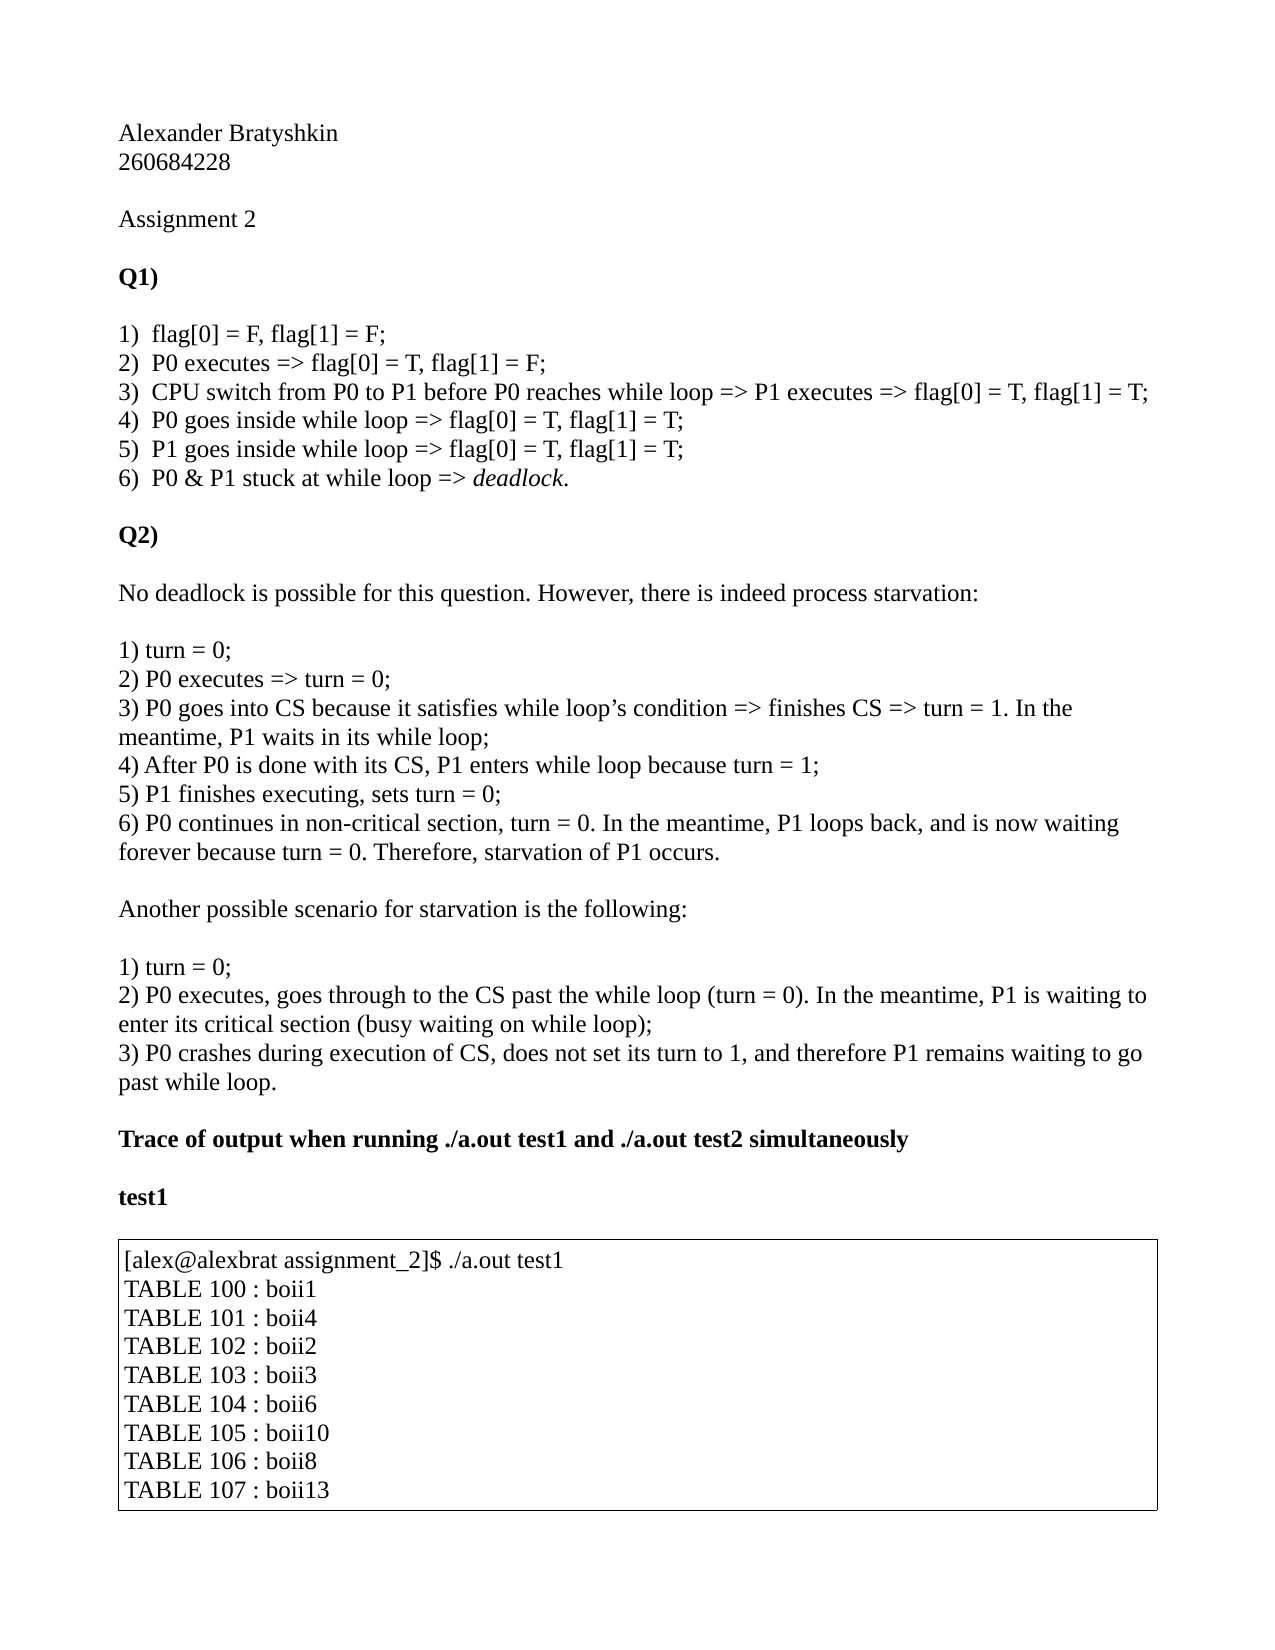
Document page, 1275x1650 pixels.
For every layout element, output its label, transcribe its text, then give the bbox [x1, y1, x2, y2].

text 1) turn = 0; [118, 952, 1157, 981]
text 5) P1 finishes executing, sets turn = 0; [118, 779, 1157, 808]
text 5) P1 goes inside while loop => flag[0] = T, flag[1] = T; [118, 434, 1157, 463]
text Alexander Bratyshkin [118, 118, 1157, 147]
text 3) CPU switch from P0 to P1 before P0 reaches while loop => P1 executes => flag[0] = T, flag[1] = T; [118, 377, 1157, 406]
text Trace of output when running ./a.out test1 and ./a.out test2 simultaneously [118, 1124, 1157, 1153]
text No deadlock is possible for this question. However, there is indeed process starvation: [118, 578, 1157, 607]
text 260684228 [118, 147, 1157, 176]
text 6) P0 & P1 stuck at while loop => deadlock. [118, 463, 1157, 492]
text Another possible scenario for starvation is the following: [118, 894, 1157, 923]
text 1) turn = 0; [118, 636, 1157, 664]
text 3) P0 crashes during execution of CS, does not set its turn to 1, and therefore P1 remains waiting to go past while loop. [118, 1038, 1157, 1096]
text Assignment 2 [118, 204, 1157, 233]
text 3) P0 goes into CS because it satisfies while loop’s condition => finishes CS => turn = 1. In the meantime, P1 waits in its while loop; 4) After P0 is done with its CS, P1 enters while loop because turn = 1; [118, 693, 1157, 779]
text 2) P0 executes => turn = 0; [118, 664, 1157, 693]
text 6) P0 continues in non-critical section, turn = 0. In the meantime, P1 loops back, and is now waiting forever because turn = 0. Therefore, starvation of P1 occurs. [118, 808, 1157, 866]
text test1 [118, 1182, 1157, 1211]
text 2) P0 executes => flag[0] = T, flag[1] = F; [118, 348, 1157, 377]
text 2) P0 executes, goes through to the CS past the while loop (turn = 0). In the meantime, P1 is waiting to enter its critical section (busy waiting on while loop); [118, 981, 1157, 1038]
text 1) flag[0] = F, flag[1] = F; [118, 319, 1157, 348]
table_header [alex@alexbrat assignment_2]$ ./a.out test1 TABLE 100 : boii1 TABLE 101 : boii4 TABLE 102 : boii2 TABLE 103 : boii3 TABLE 104 : boii6 TABLE 105 : boii10 TABLE 106 : boii8 TABLE 107 : boii13 [119, 1240, 1157, 1510]
text Q1) [118, 233, 1157, 291]
text 4) P0 goes inside while loop => flag[0] = T, flag[1] = T; [118, 406, 1157, 434]
text Q2) [118, 521, 1157, 549]
